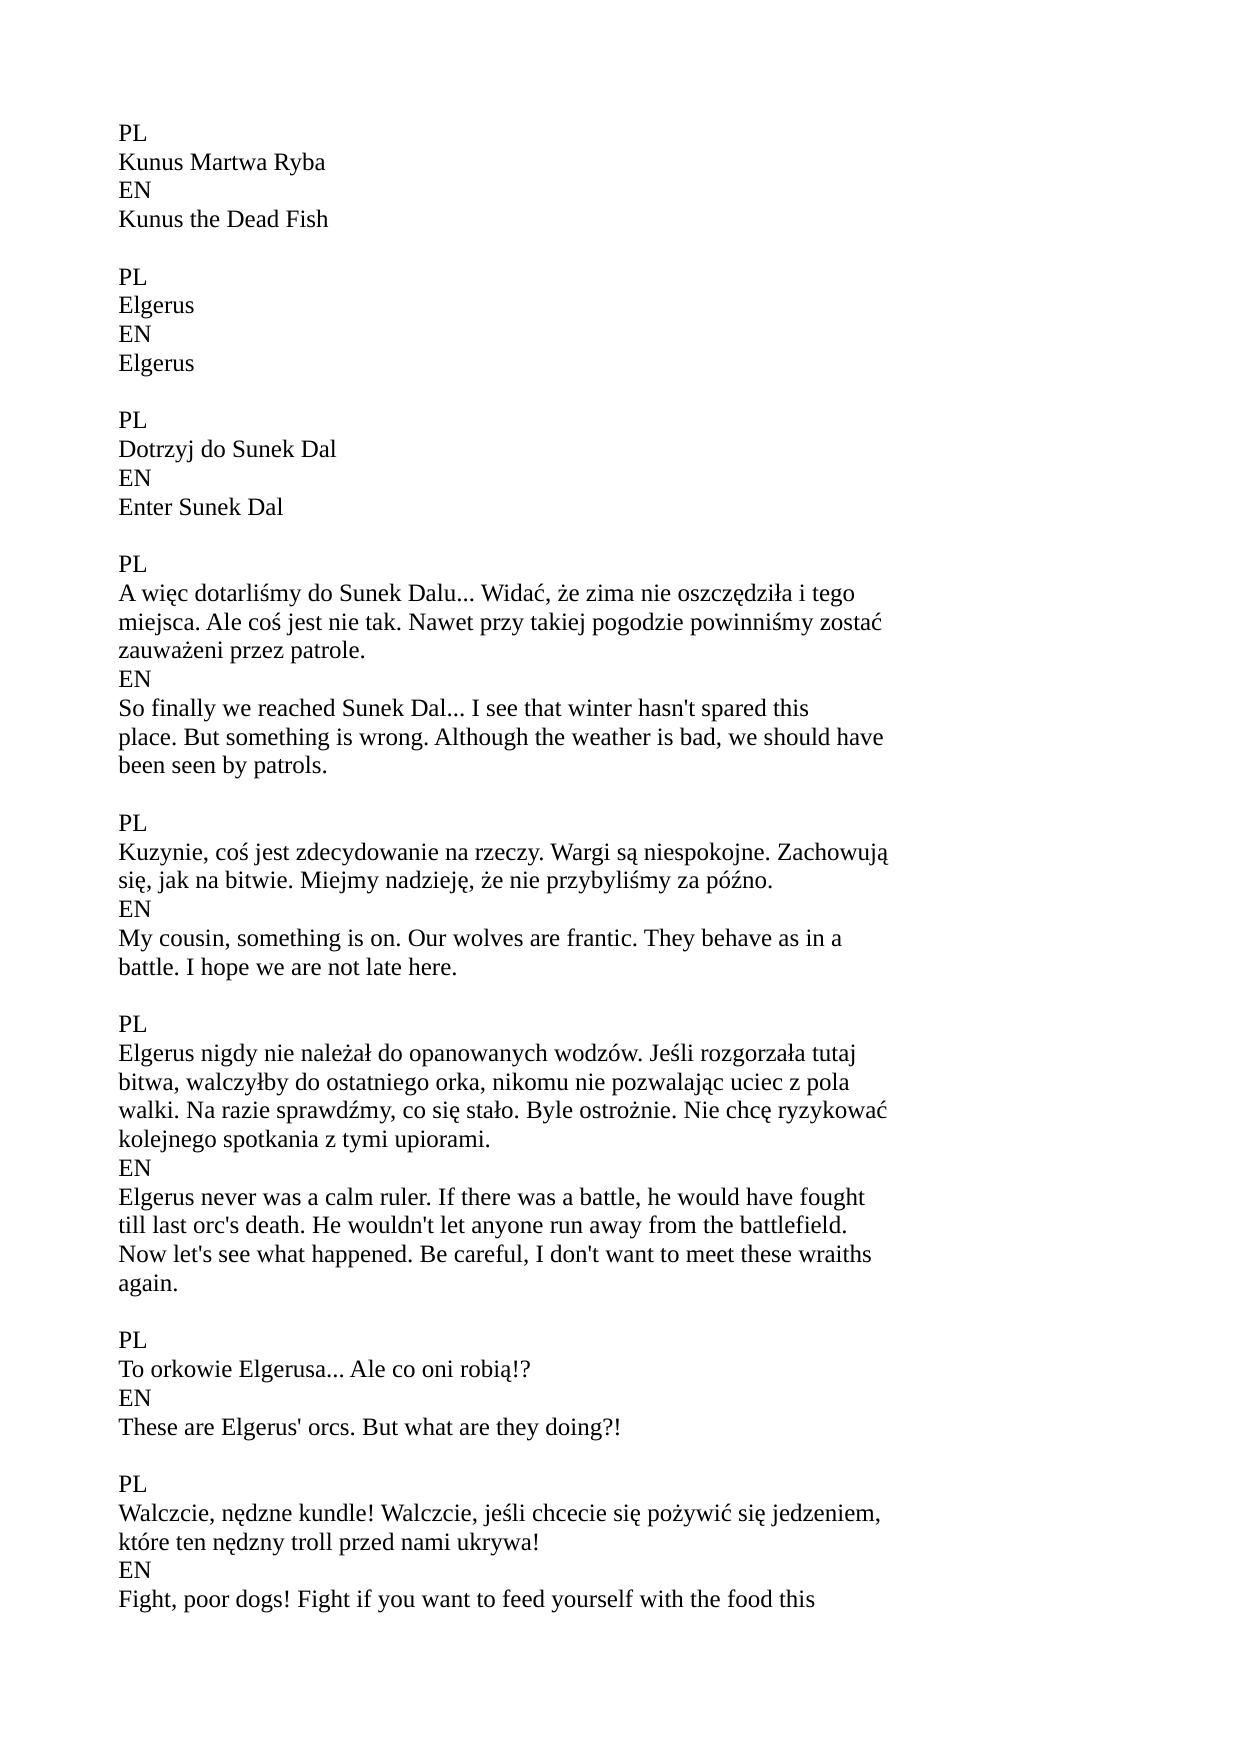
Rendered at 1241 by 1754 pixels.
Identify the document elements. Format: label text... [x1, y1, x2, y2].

text Enter Sunek Dal [118, 492, 1122, 521]
text Dotrzyj do Sunek Dal [118, 434, 1122, 463]
text Elgerus [118, 348, 1122, 377]
text These are Elgerus' orcs. But what are they doing?! [118, 1412, 1122, 1441]
text A więc dotarliśmy do Sunek Dalu... Widać, że zima nie oszczędziła i tego [118, 578, 1122, 607]
text się, jak na bitwie. Miejmy nadzieję, że nie przybyliśmy za późno. [118, 866, 1122, 894]
text To orkowie Elgerusa... Ale co oni robią!? [118, 1354, 1122, 1383]
text Kuzynie, coś jest zdecydowanie na rzeczy. Wargi są niespokojne. Zachowują [118, 837, 1122, 866]
text place. But something is wrong. Although the weather is bad, we should have [118, 722, 1122, 751]
text EN [118, 664, 1122, 693]
text miejsca. Ale coś jest nie tak. Nawet przy takiej pogodzie powinniśmy zostać [118, 607, 1122, 636]
text PL [118, 406, 1122, 434]
text walki. Na razie sprawdźmy, co się stało. Byle ostrożnie. Nie chcę ryzykować [118, 1096, 1122, 1124]
text again. [118, 1268, 1122, 1297]
text So finally we reached Sunek Dal... I see that winter hasn't spared this [118, 693, 1122, 722]
text PL [118, 549, 1122, 578]
text EN [118, 319, 1122, 348]
text Kunus Martwa Ryba [118, 147, 1122, 176]
text EN [118, 1383, 1122, 1412]
text EN [118, 1556, 1122, 1584]
text EN [118, 176, 1122, 204]
text PL [118, 1326, 1122, 1354]
text been seen by patrols. [118, 751, 1122, 779]
text battle. I hope we are not late here. [118, 952, 1122, 981]
text bitwa, walczyłby do ostatniego orka, nikomu nie pozwalając uciec z pola [118, 1067, 1122, 1096]
text Walczcie, nędzne kundle! Walczcie, jeśli chcecie się pożywić się jedzeniem, [118, 1498, 1122, 1527]
text Now let's see what happened. Be careful, I don't want to meet these wraiths [118, 1239, 1122, 1268]
text till last orc's death. He wouldn't let anyone run away from the battlefield. [118, 1211, 1122, 1239]
text PL [118, 118, 1122, 147]
text PL [118, 808, 1122, 837]
text kolejnego spotkania z tymi upiorami. [118, 1124, 1122, 1153]
text które ten nędzny troll przed nami ukrywa! [118, 1527, 1122, 1556]
text Elgerus [118, 291, 1122, 319]
text PL [118, 1009, 1122, 1038]
text Elgerus nigdy nie należał do opanowanych wodzów. Jeśli rozgorzała tutaj [118, 1038, 1122, 1067]
text PL [118, 262, 1122, 291]
text PL [118, 1469, 1122, 1498]
text zauważeni przez patrole. [118, 636, 1122, 664]
text EN [118, 463, 1122, 492]
text Kunus the Dead Fish [118, 204, 1122, 233]
text EN [118, 1153, 1122, 1182]
text My cousin, something is on. Our wolves are frantic. They behave as in a [118, 923, 1122, 952]
text EN [118, 894, 1122, 923]
text Elgerus never was a calm ruler. If there was a battle, he would have fought [118, 1182, 1122, 1211]
text Fight, poor dogs! Fight if you want to feed yourself with the food this [118, 1584, 1122, 1613]
